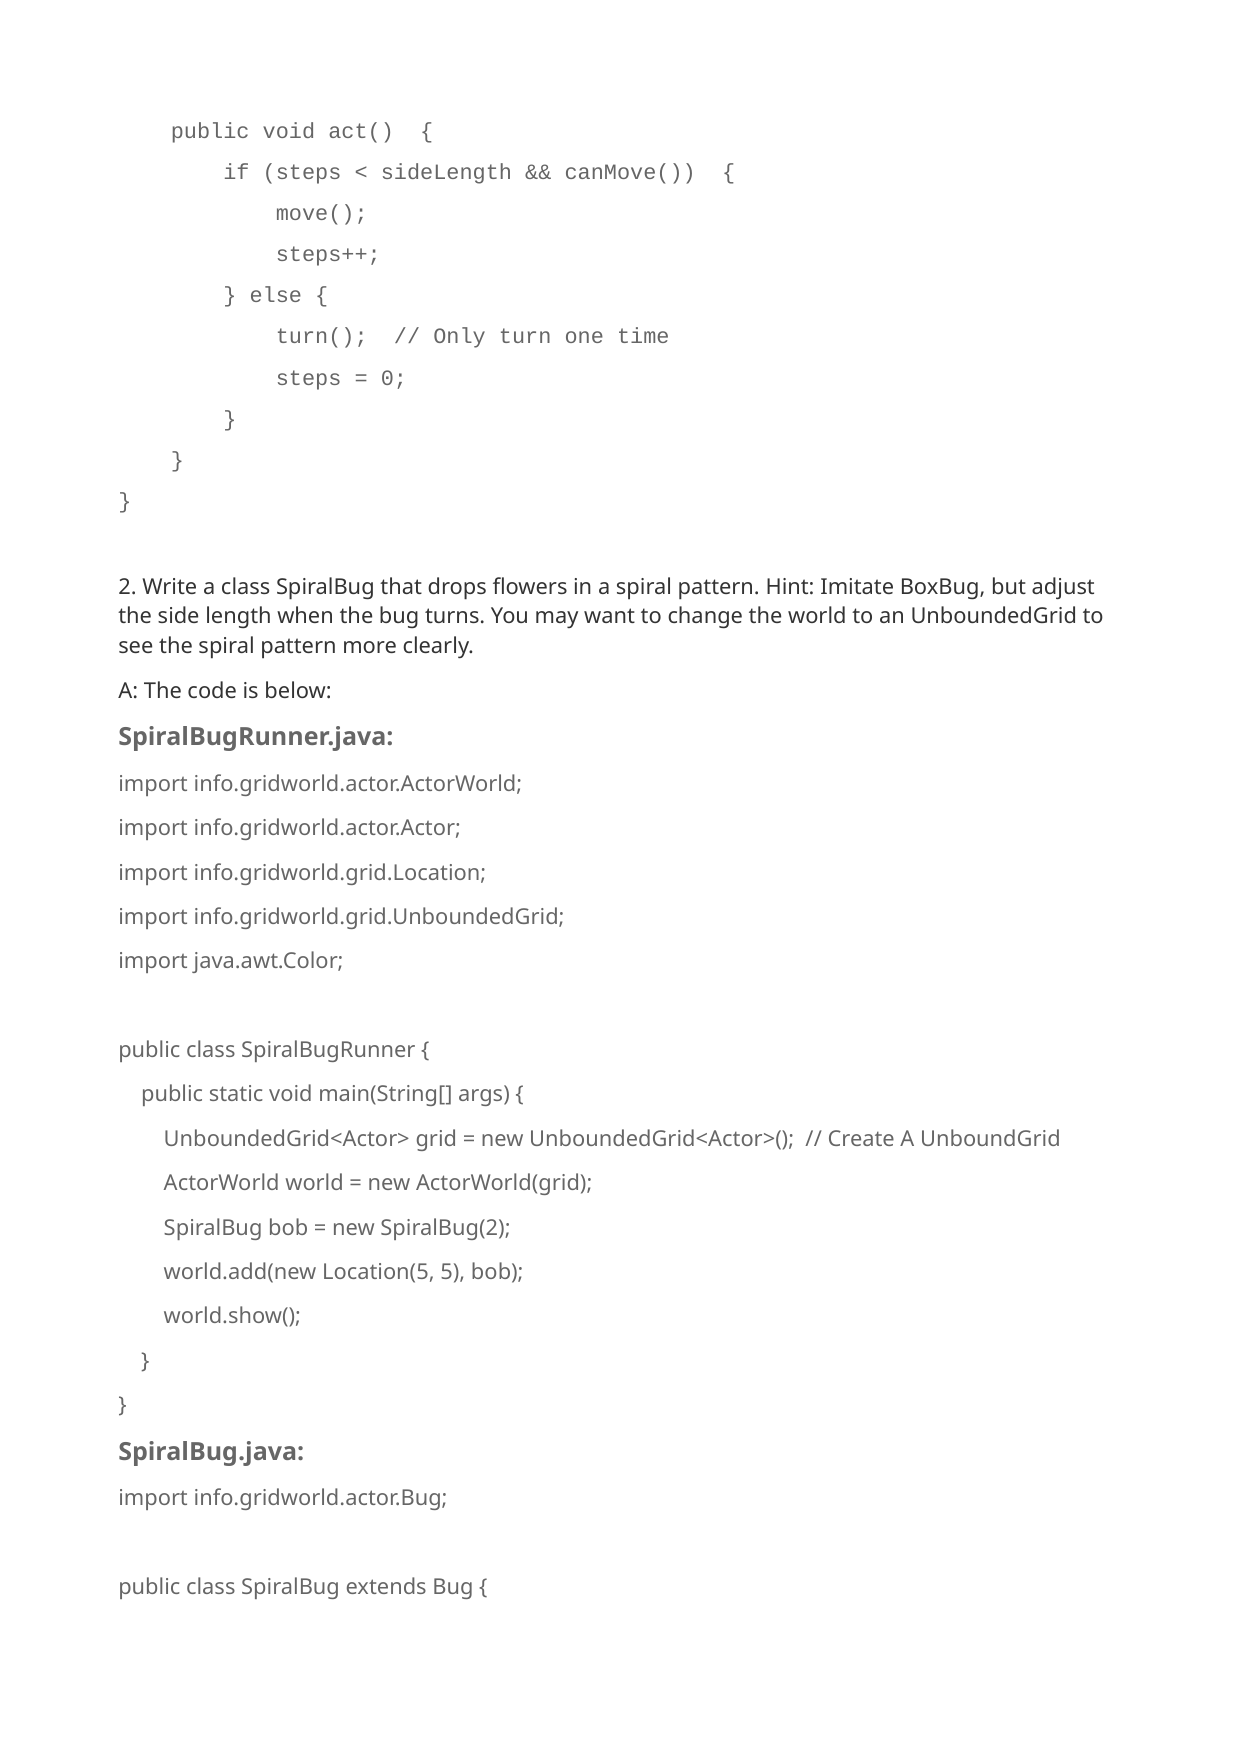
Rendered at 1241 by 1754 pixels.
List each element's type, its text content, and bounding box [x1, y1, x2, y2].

text public class SpiralBug extends Bug { [118, 1571, 1122, 1601]
text } [118, 1344, 1122, 1374]
text move(); [118, 200, 1122, 227]
text import info.gridworld.grid.Location; [118, 856, 1122, 886]
text ActorWorld world = new ActorWorld(grid); [118, 1167, 1122, 1197]
text steps = 0; [118, 365, 1122, 392]
text } [118, 406, 1122, 433]
text SpiralBugRunner.java: [118, 719, 1122, 753]
text } [118, 1389, 1122, 1419]
text } else { [118, 283, 1122, 309]
text SpiralBug bob = new SpiralBug(2); [118, 1211, 1122, 1241]
text import info.gridworld.actor.ActorWorld; [118, 768, 1122, 797]
text world.add(new Location(5, 5), bob); [118, 1256, 1122, 1286]
text import info.gridworld.actor.Actor; [118, 812, 1122, 842]
text } [118, 488, 1122, 515]
text turn(); // Only turn one time [118, 324, 1122, 350]
text import info.gridworld.actor.Bug; [118, 1482, 1122, 1512]
text SpiralBug.java: [118, 1433, 1122, 1467]
text UnboundedGrid<Actor> grid = new UnboundedGrid<Actor>(); // Create A UnboundGrid [118, 1123, 1122, 1152]
text import info.gridworld.grid.UnboundedGrid; [118, 901, 1122, 931]
text if (steps < sideLength && canMove()) { [118, 159, 1122, 186]
text steps++; [118, 242, 1122, 268]
text public static void main(String[] args) { [118, 1078, 1122, 1108]
text public class SpiralBugRunner { [118, 1034, 1122, 1064]
text A: The code is below: [118, 675, 1122, 704]
text world.show(); [118, 1300, 1122, 1330]
text public void act() { [118, 118, 1122, 145]
text 2. Write a class SpiralBug that drops flowers in a spiral pattern. Hint: Imitate BoxBug, but adjust the side length when the bug turns. You may want to change the world to an UnboundedGrid to see the spiral pattern more clearly. [118, 571, 1122, 660]
text import java.awt.Color; [118, 945, 1122, 975]
text } [118, 447, 1122, 474]
